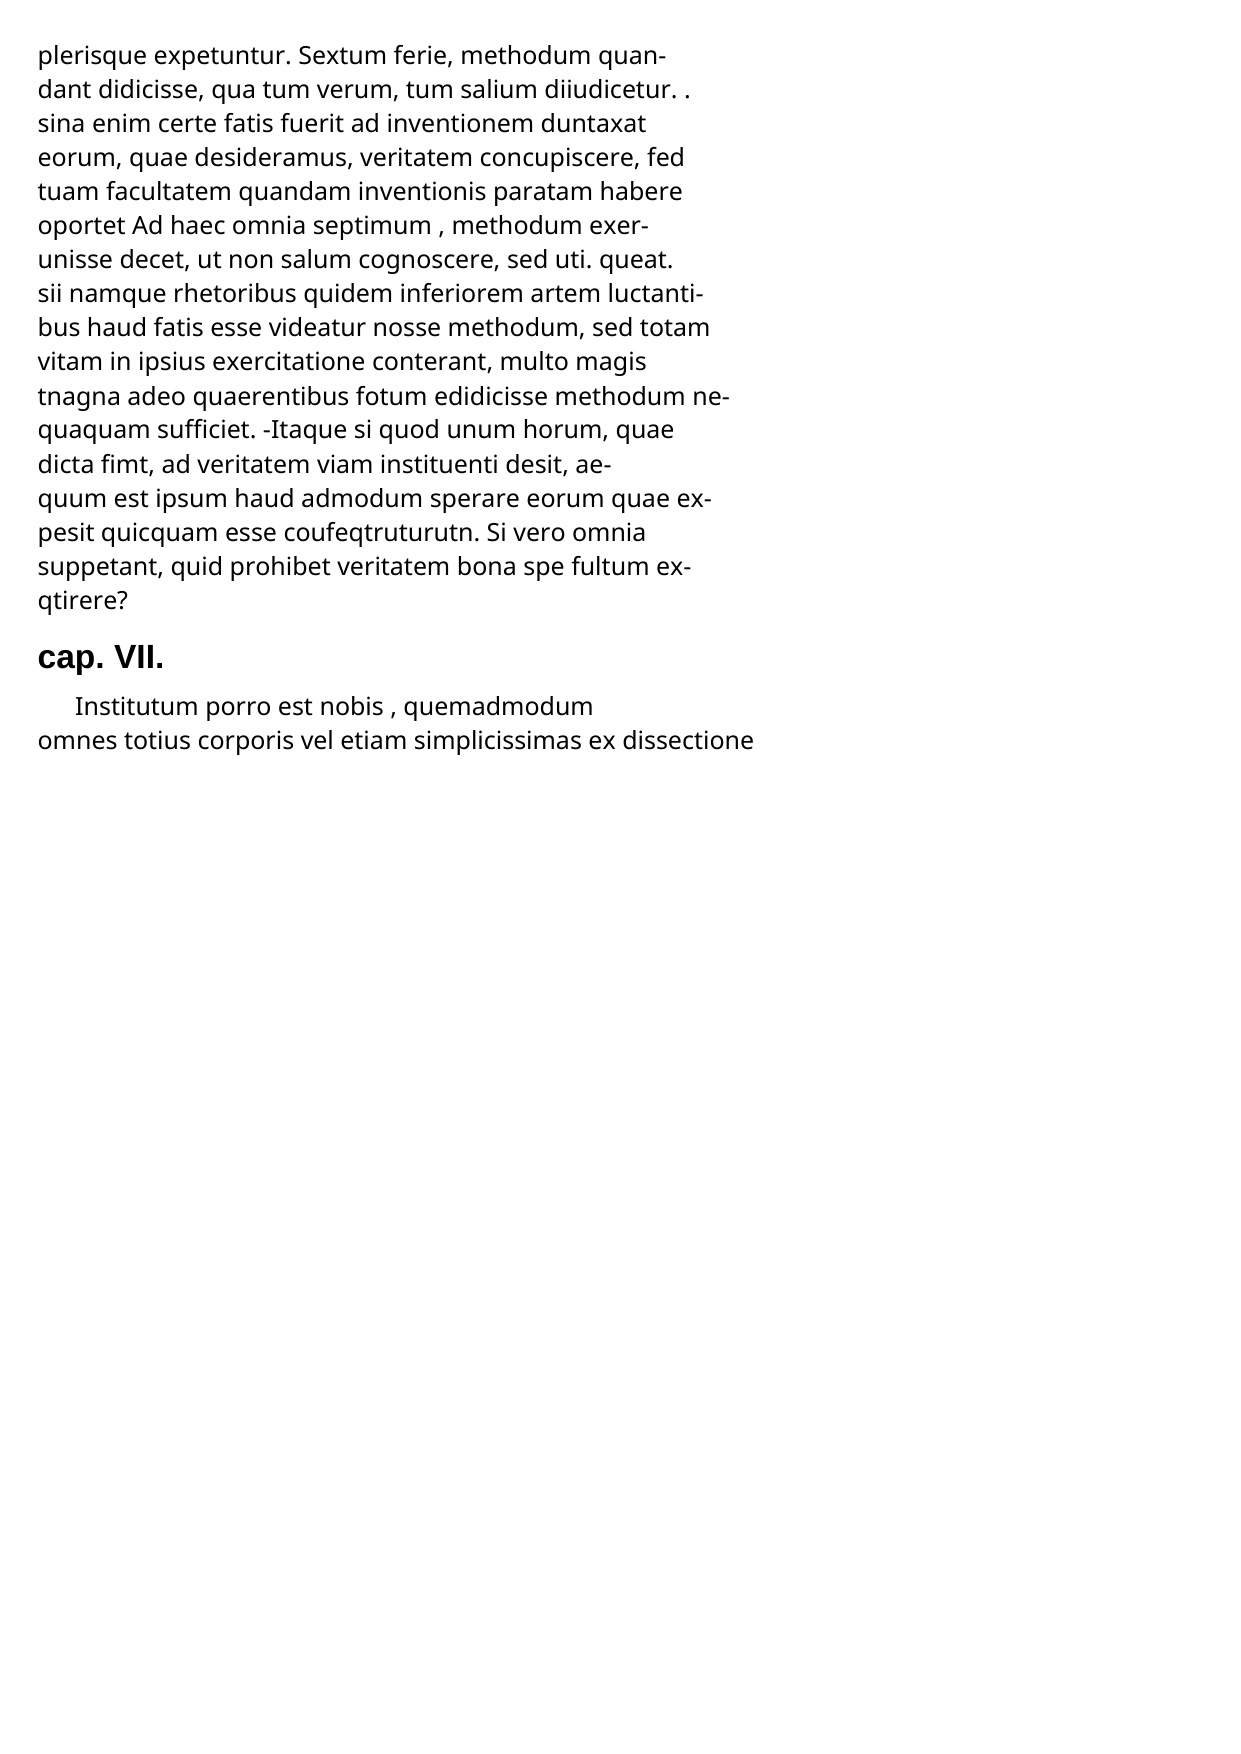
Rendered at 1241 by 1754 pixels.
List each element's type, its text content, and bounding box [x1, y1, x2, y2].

text plerisque expetuntur. Sextum ferie, methodum quan- dant didicisse, qua tum verum, tum salium diiudicetur. . sina enim certe fatis fuerit ad inventionem duntaxat eorum, quae desideramus, veritatem concupiscere, fed tuam facultatem quandam inventionis paratam habere oportet Ad haec omnia septimum , methodum exer- unisse decet, ut non salum cognoscere, sed uti. queat. sii namque rhetoribus quidem inferiorem artem luctanti- bus haud fatis esse videatur nosse methodum, sed totam vitam in ipsius exercitatione conterant, multo magis tnagna adeo quaerentibus fotum edidicisse methodum ne- quaquam sufficiet. -Itaque si quod unum horum, quae dicta fimt, ad veritatem viam instituenti desit, ae- quum est ipsum haud admodum sperare eorum quae ex- pesit quicquam esse coufeqtruturutn. Si vero omnia suppetant, quid prohibet veritatem bona spe fultum ex- qtirere? [37, 37, 1203, 617]
subtitle cap. VII. [37, 637, 1203, 676]
text Institutum porro est nobis , quemadmodum omnes totius corporis vel etiam simplicissimas ex dissectione [37, 688, 1203, 757]
